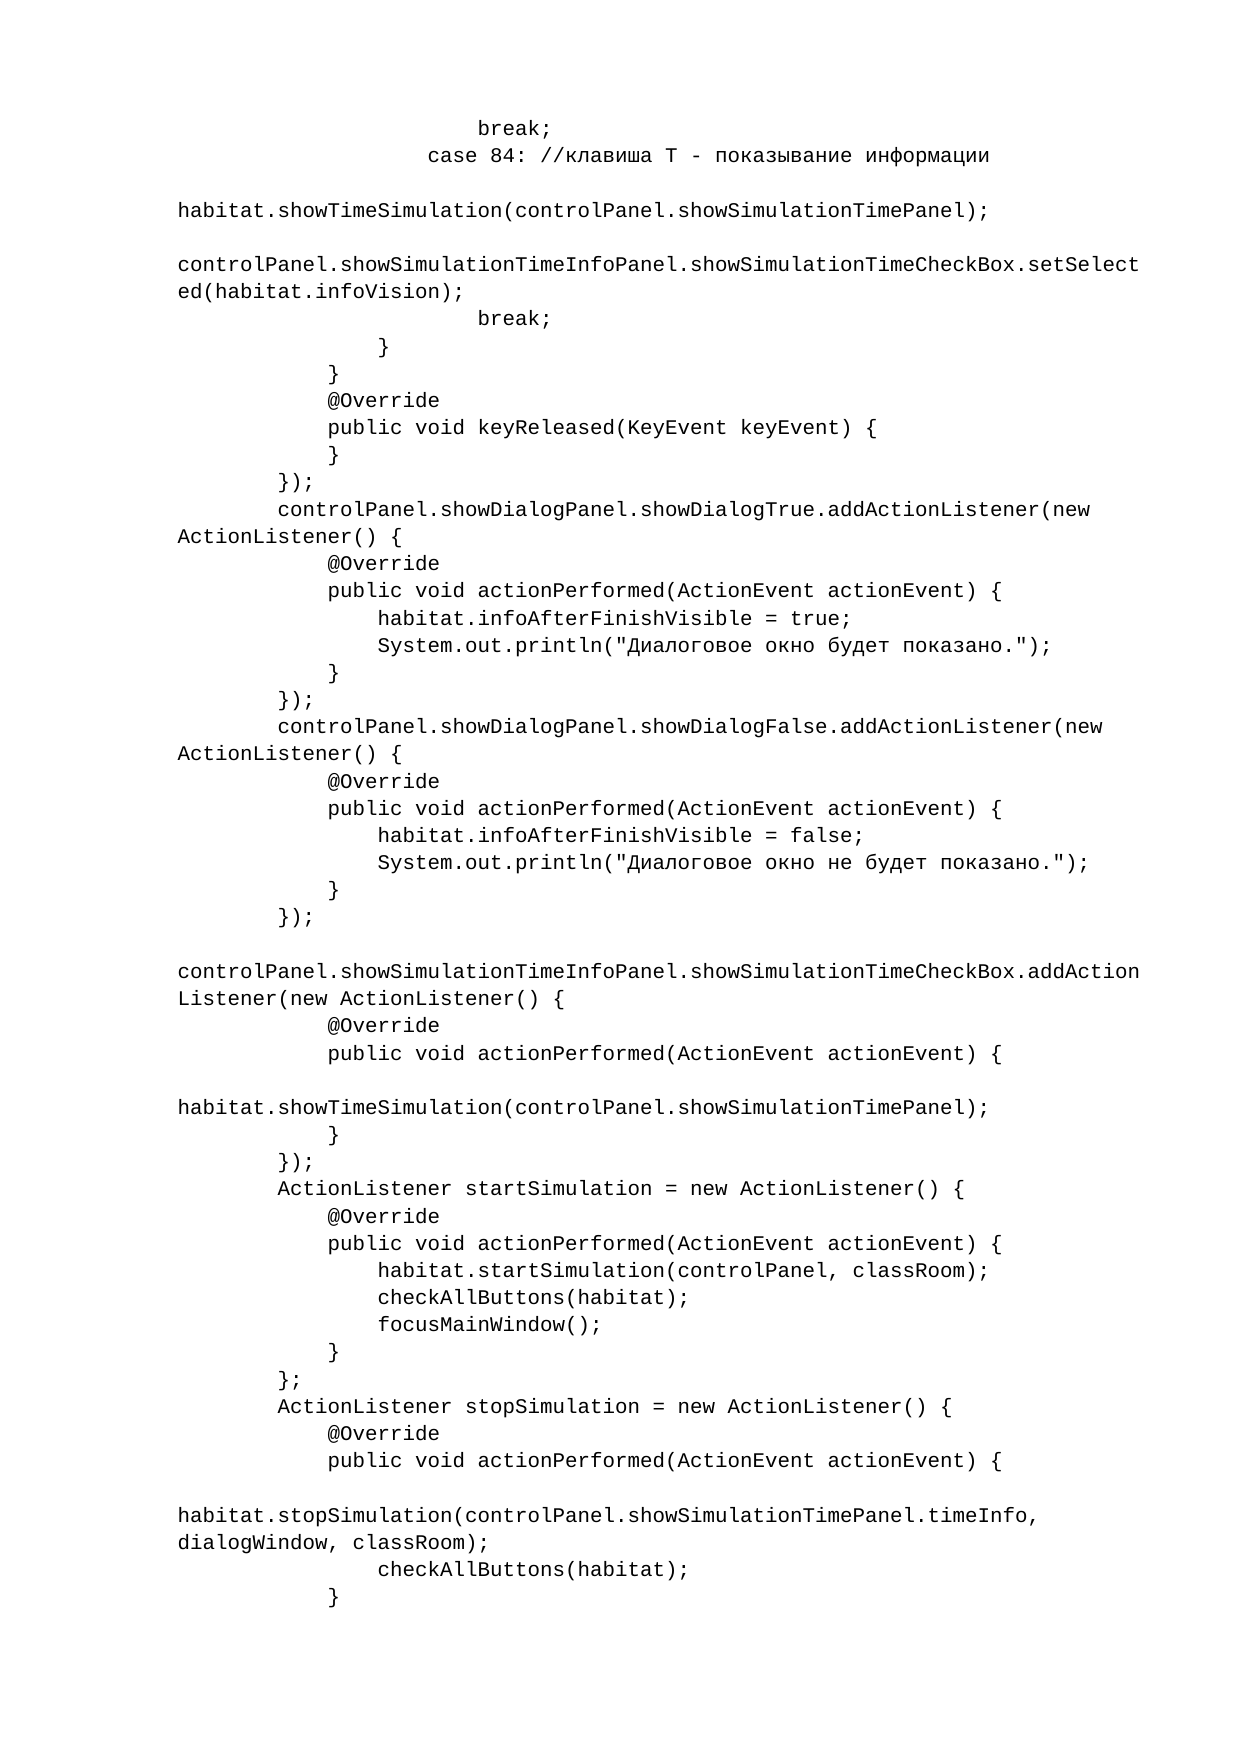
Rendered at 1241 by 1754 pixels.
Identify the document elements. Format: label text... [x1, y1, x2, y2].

text }); [177, 689, 1152, 713]
text controlPanel.showSimulationTimeInfoPanel.showSimulationTimeCheckBox.addActionListener(new ActionListener() { [177, 934, 1152, 1012]
text } [177, 1586, 1152, 1610]
text habitat.startSimulation(controlPanel, classRoom); [177, 1260, 1152, 1284]
text @Override [177, 553, 1152, 577]
text break; [177, 308, 1152, 332]
text checkAllButtons(habitat); [177, 1287, 1152, 1311]
text ActionListener startSimulation = new ActionListener() { [177, 1178, 1152, 1202]
text case 84: //клавиша T - показывание информации [177, 145, 1152, 169]
text public void actionPerformed(ActionEvent actionEvent) { [177, 798, 1152, 821]
text System.out.println("Диалоговое окно будет показано."); [177, 635, 1152, 658]
text public void actionPerformed(ActionEvent actionEvent) { [177, 1233, 1152, 1256]
text @Override [177, 1206, 1152, 1229]
text habitat.stopSimulation(controlPanel.showSimulationTimePanel.timeInfo, dialogWindow, classRoom); [177, 1477, 1152, 1556]
text checkAllButtons(habitat); [177, 1559, 1152, 1583]
text habitat.infoAfterFinishVisible = false; [177, 825, 1152, 849]
text habitat.showTimeSimulation(controlPanel.showSimulationTimePanel); [177, 172, 1152, 223]
text public void actionPerformed(ActionEvent actionEvent) { [177, 1450, 1152, 1474]
text public void actionPerformed(ActionEvent actionEvent) { [177, 1042, 1152, 1066]
text focusMainWindow(); [177, 1314, 1152, 1338]
text habitat.infoAfterFinishVisible = true; [177, 607, 1152, 631]
text public void keyReleased(KeyEvent keyEvent) { [177, 417, 1152, 441]
text @Override [177, 1423, 1152, 1447]
text } [177, 662, 1152, 686]
text @Override [177, 771, 1152, 794]
text } [177, 336, 1152, 359]
text System.out.println("Диалоговое окно не будет показано."); [177, 852, 1152, 876]
text public void actionPerformed(ActionEvent actionEvent) { [177, 580, 1152, 604]
text }; [177, 1369, 1152, 1392]
text } [177, 1342, 1152, 1365]
text } [177, 1124, 1152, 1148]
text habitat.showTimeSimulation(controlPanel.showSimulationTimePanel); [177, 1070, 1152, 1121]
text controlPanel.showDialogPanel.showDialogFalse.addActionListener(new ActionListener() { [177, 716, 1152, 767]
text controlPanel.showDialogPanel.showDialogTrue.addActionListener(new ActionListener() { [177, 499, 1152, 549]
text @Override [177, 390, 1152, 414]
text controlPanel.showSimulationTimeInfoPanel.showSimulationTimeCheckBox.setSelected(habitat.infoVision); [177, 227, 1152, 305]
text break; [177, 118, 1152, 142]
text }); [177, 472, 1152, 495]
text @Override [177, 1015, 1152, 1039]
text }); [177, 907, 1152, 930]
text }); [177, 1151, 1152, 1175]
text } [177, 363, 1152, 386]
text ActionListener stopSimulation = new ActionListener() { [177, 1396, 1152, 1419]
text } [177, 879, 1152, 903]
text } [177, 444, 1152, 468]
